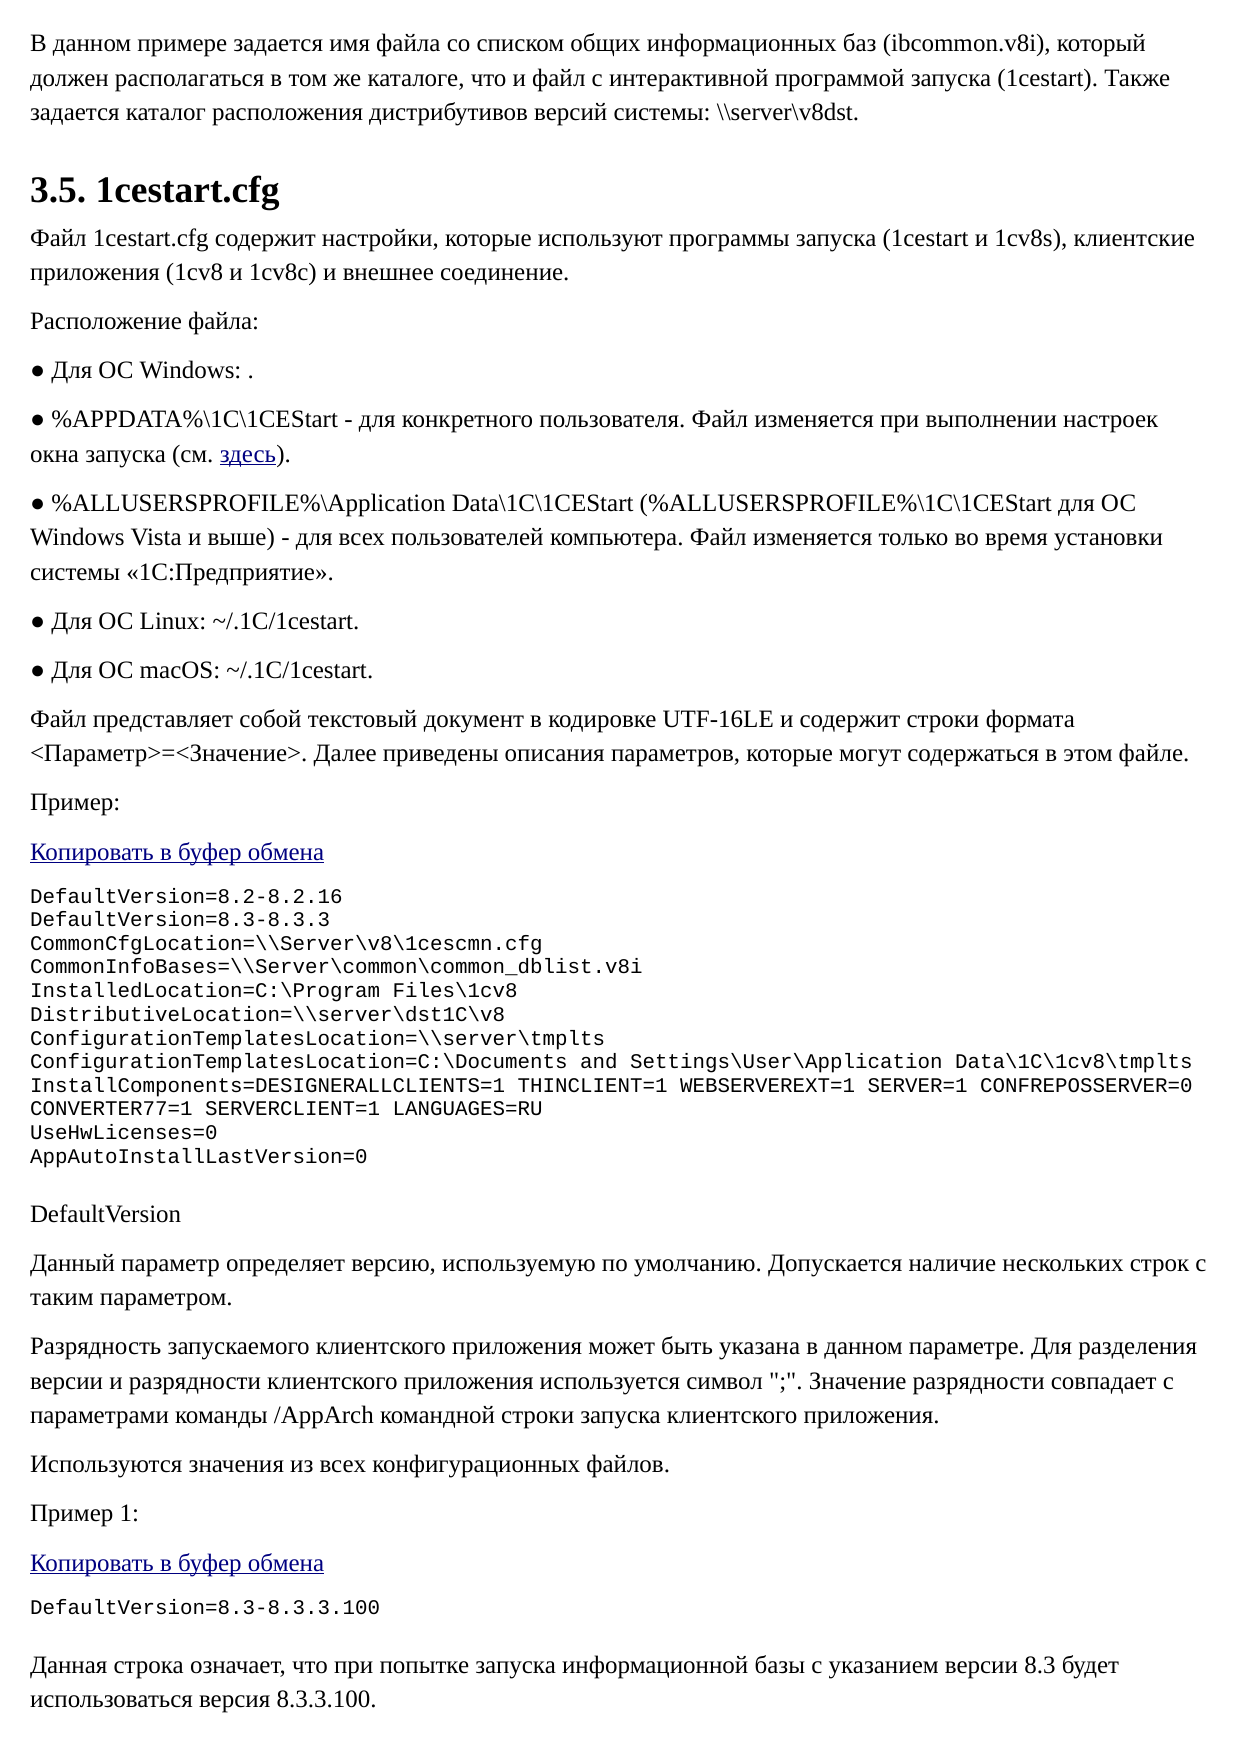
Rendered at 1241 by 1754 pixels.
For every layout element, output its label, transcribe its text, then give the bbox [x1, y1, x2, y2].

text DistributiveLocation=\\server\dst1C\v8 [30, 1004, 1211, 1027]
text ● Для ОС macOS: ~/.1C/1cestart. [30, 655, 1211, 684]
text Файл представляет собой текстовый документ в кодировке UTF-16LE и содержит строки формата <Параметр>=<Значение>. Далее приведены описания параметров, которые могут содержаться в этом файле. [30, 704, 1211, 767]
text Данная строка означает, что при попытке запуска информационной базы с указанием версии 8.3 будет использоваться версия 8.3.3.100. [30, 1650, 1211, 1713]
text ● Для ОС Windows: . [30, 355, 1211, 384]
text ConfigurationTemplatesLocation=\\server\tmplts [30, 1027, 1211, 1051]
text InstalledLocation=C:\Program Files\1cv8 [30, 980, 1211, 1004]
text Файл 1cestart.cfg содержит настройки, которые используют программы запуска (1cestart и 1cv8s), клиентские приложения (1cv8 и 1cv8c) и внешнее соединение. [30, 223, 1211, 286]
text ● Для ОС Linux: ~/.1C/1cestart. [30, 606, 1211, 634]
text Пример 1: [30, 1498, 1211, 1527]
text AppAutoInstallLastVersion=0 [30, 1146, 1211, 1169]
text В данном примере задается имя файла со списком общих информационных баз (ibcommon.v8i), который должен располагаться в том же каталоге, что и файл с интерактивной программой запуска (1cestart). Также задается каталог расположения дистрибутивов версий системы: \\server\v8dst. [30, 28, 1211, 126]
text Пример: [30, 787, 1211, 816]
text ● %ALLUSERSPROFILE%\Application Data\1C\1CEStart (%ALLUSERSPROFILE%\1C\1CEStart для ОС Windows Vista и выше) ‑ для всех пользователей компьютера. Файл изменяется только во время установки системы «1С:Предприятие». [30, 488, 1211, 586]
text CommonInfoBases=\\Server\common\common_dblist.v8i [30, 957, 1211, 980]
text InstallComponents=DESIGNERALLCLIENTS=1 THINCLIENT=1 WEBSERVEREXT=1 SERVER=1 CONFREPOSSERVER=0 CONVERTER77=1 SERVERCLIENT=1 LANGUAGES=RU [30, 1075, 1211, 1122]
text CommonCfgLocation=\\Server\v8\1cescmn.cfg [30, 933, 1211, 957]
text DefaultVersion=8.3-8.3.3.100 [30, 1597, 1211, 1620]
text Расположение файла: [30, 306, 1211, 335]
text Копировать в буфер обмена [30, 1548, 1211, 1576]
text DefaultVersion=8.2-8.2.16 [30, 886, 1211, 909]
text Используются значения из всех конфигурационных файлов. [30, 1449, 1211, 1478]
text DefaultVersion [30, 1199, 1211, 1228]
text DefaultVersion=8.3-8.3.3 [30, 909, 1211, 933]
text ConfigurationTemplatesLocation=C:\Documents and Settings\User\Application Data\1C\1cv8\tmplts [30, 1051, 1211, 1075]
text Копировать в буфер обмена [30, 837, 1211, 865]
text UseHwLicenses=0 [30, 1122, 1211, 1146]
text ● %APPDATA%\1C\1CEStart ‑ для конкретного пользователя. Файл изменяется при выполнении настроек окна запуска (см. здесь). [30, 404, 1211, 467]
text Данный параметр определяет версию, используемую по умолчанию. Допускается наличие нескольких строк с таким параметром. [30, 1248, 1211, 1311]
text Разрядность запускаемого клиентского приложения может быть указана в данном параметре. Для разделения версии и разрядности клиентского приложения используется символ ";". Значение разрядности совпадает с параметрами команды /AppArch командной строки запуска клиентского приложения. [30, 1331, 1211, 1429]
subtitle 3.5. 1cestart.cfg [30, 167, 1211, 210]
